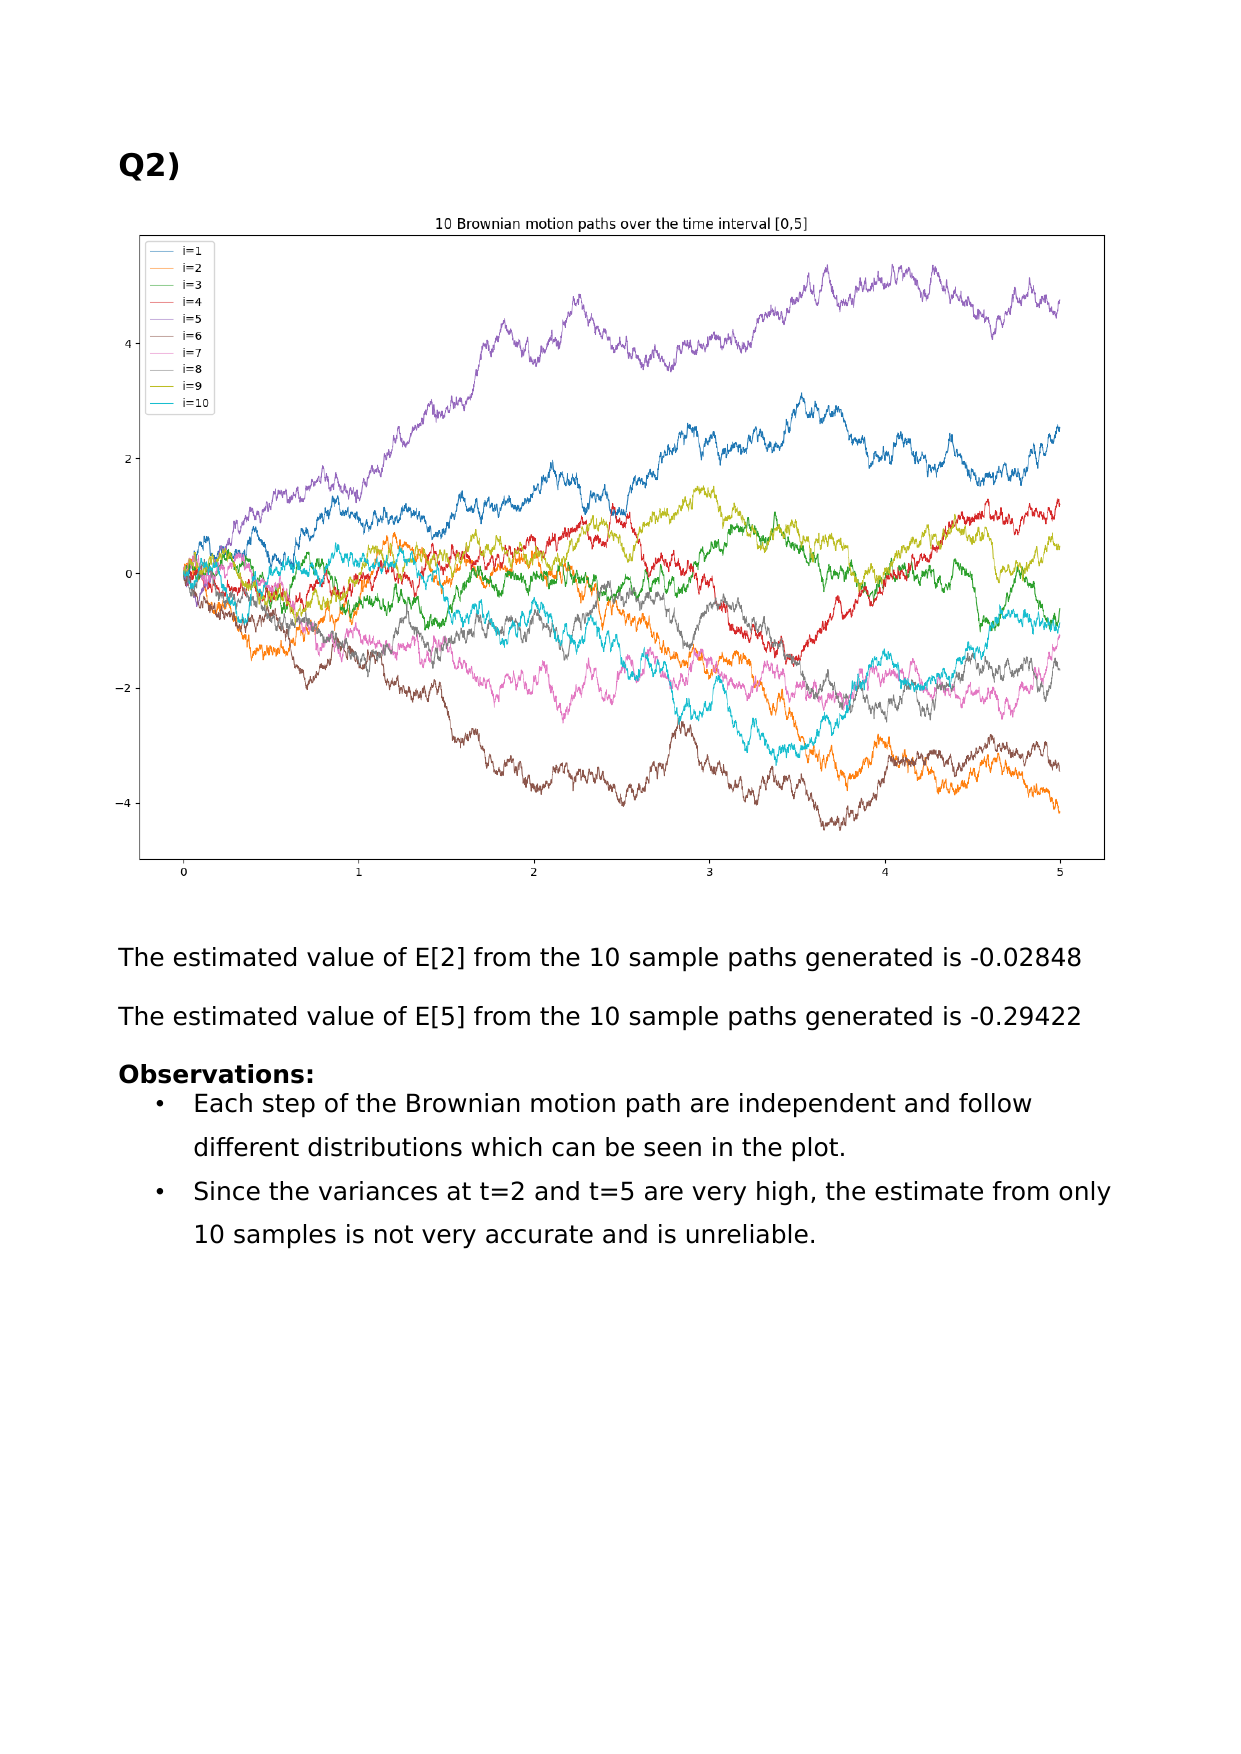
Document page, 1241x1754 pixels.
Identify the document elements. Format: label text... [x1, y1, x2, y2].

picture [106, 209, 1111, 886]
text The estimated value of E[2] from the 10 sample paths generated is -0.02848 [118, 944, 1122, 973]
list Each step of the Brownian motion path are independent and follow different distributions which can be seen in the plot. [156, 1089, 1122, 1162]
text The estimated value of E[5] from the 10 sample paths generated is -0.29422 [118, 1002, 1122, 1031]
list Since the variances at t=2 and t=5 are very high, the estimate from only 10 samples is not very accurate and is unreliable. [156, 1177, 1122, 1250]
text Observations: [118, 1060, 1122, 1089]
text Q2) [118, 147, 1122, 184]
